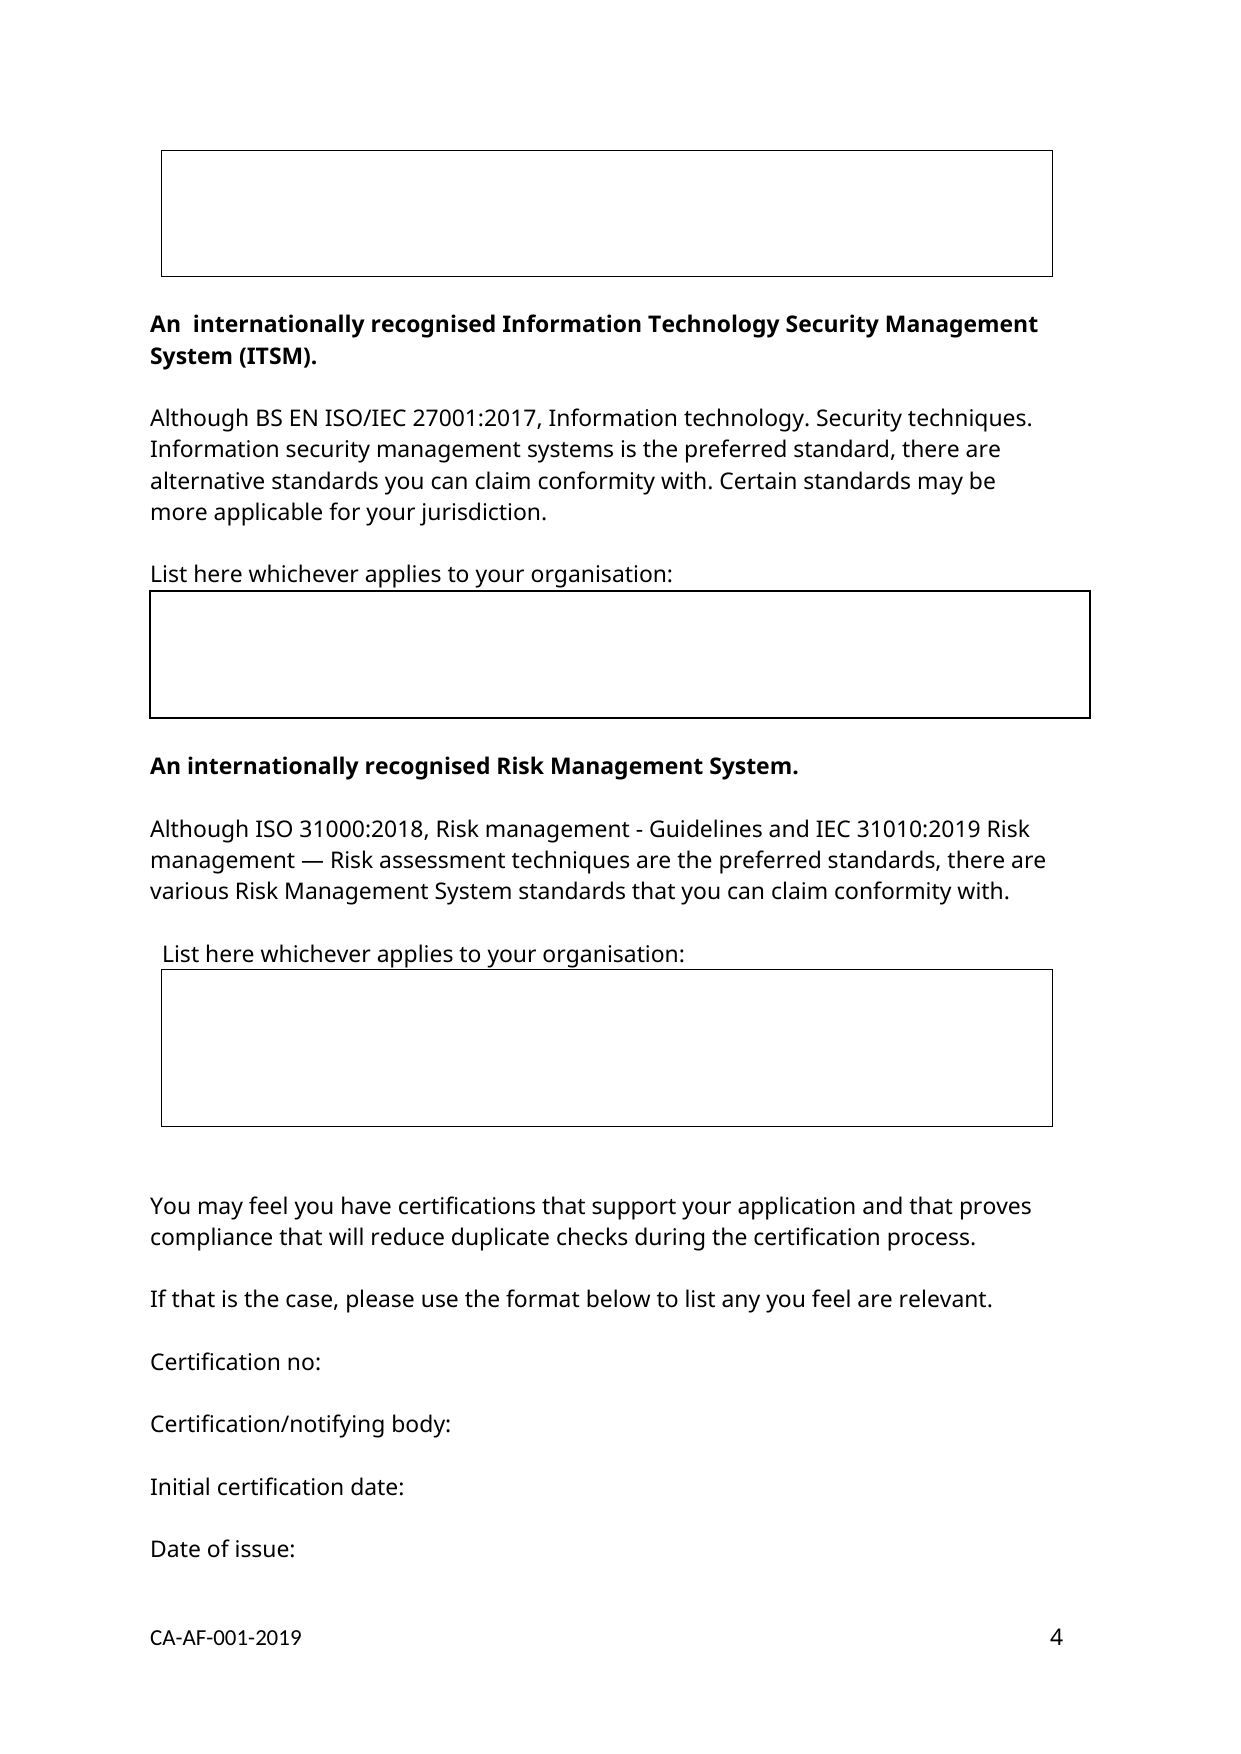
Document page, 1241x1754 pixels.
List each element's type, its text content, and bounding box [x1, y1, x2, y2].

text Initial certification date: [150, 1471, 1050, 1502]
text You may feel you have certifications that support your application and that proves compliance that will reduce duplicate checks during the certification process. [150, 1189, 1050, 1252]
text Date of issue: [150, 1533, 1050, 1564]
text Certification no: [150, 1346, 1050, 1377]
text An internationally recognised Information Technology Security Management System (ITSM). [150, 308, 1050, 371]
text If that is the case, please use the format below to list any you feel are relevant. [150, 1283, 1050, 1314]
text List here whichever applies to your organisation: [150, 558, 1050, 589]
table_header [151, 592, 1089, 717]
text Although ISO 31000:2018, Risk management - Guidelines and IEC 31010:2019 Risk management — Risk assessment techniques are the preferred standards, there are various Risk Management System standards that you can claim conformity with. [150, 812, 1050, 906]
text Although BS EN ISO/IEC 27001:2017, Information technology. Security techniques. Information security management systems is the preferred standard, there are alternative standards you can claim conformity with. Certain standards may be more applicable for your jurisdiction. [150, 402, 1050, 527]
table_header [162, 970, 1052, 1126]
text An internationally recognised Risk Management System. [150, 750, 1050, 781]
text Certification/notifying body: [150, 1408, 1050, 1439]
table_header [162, 151, 1052, 276]
text List here whichever applies to your organisation: [150, 937, 1050, 969]
